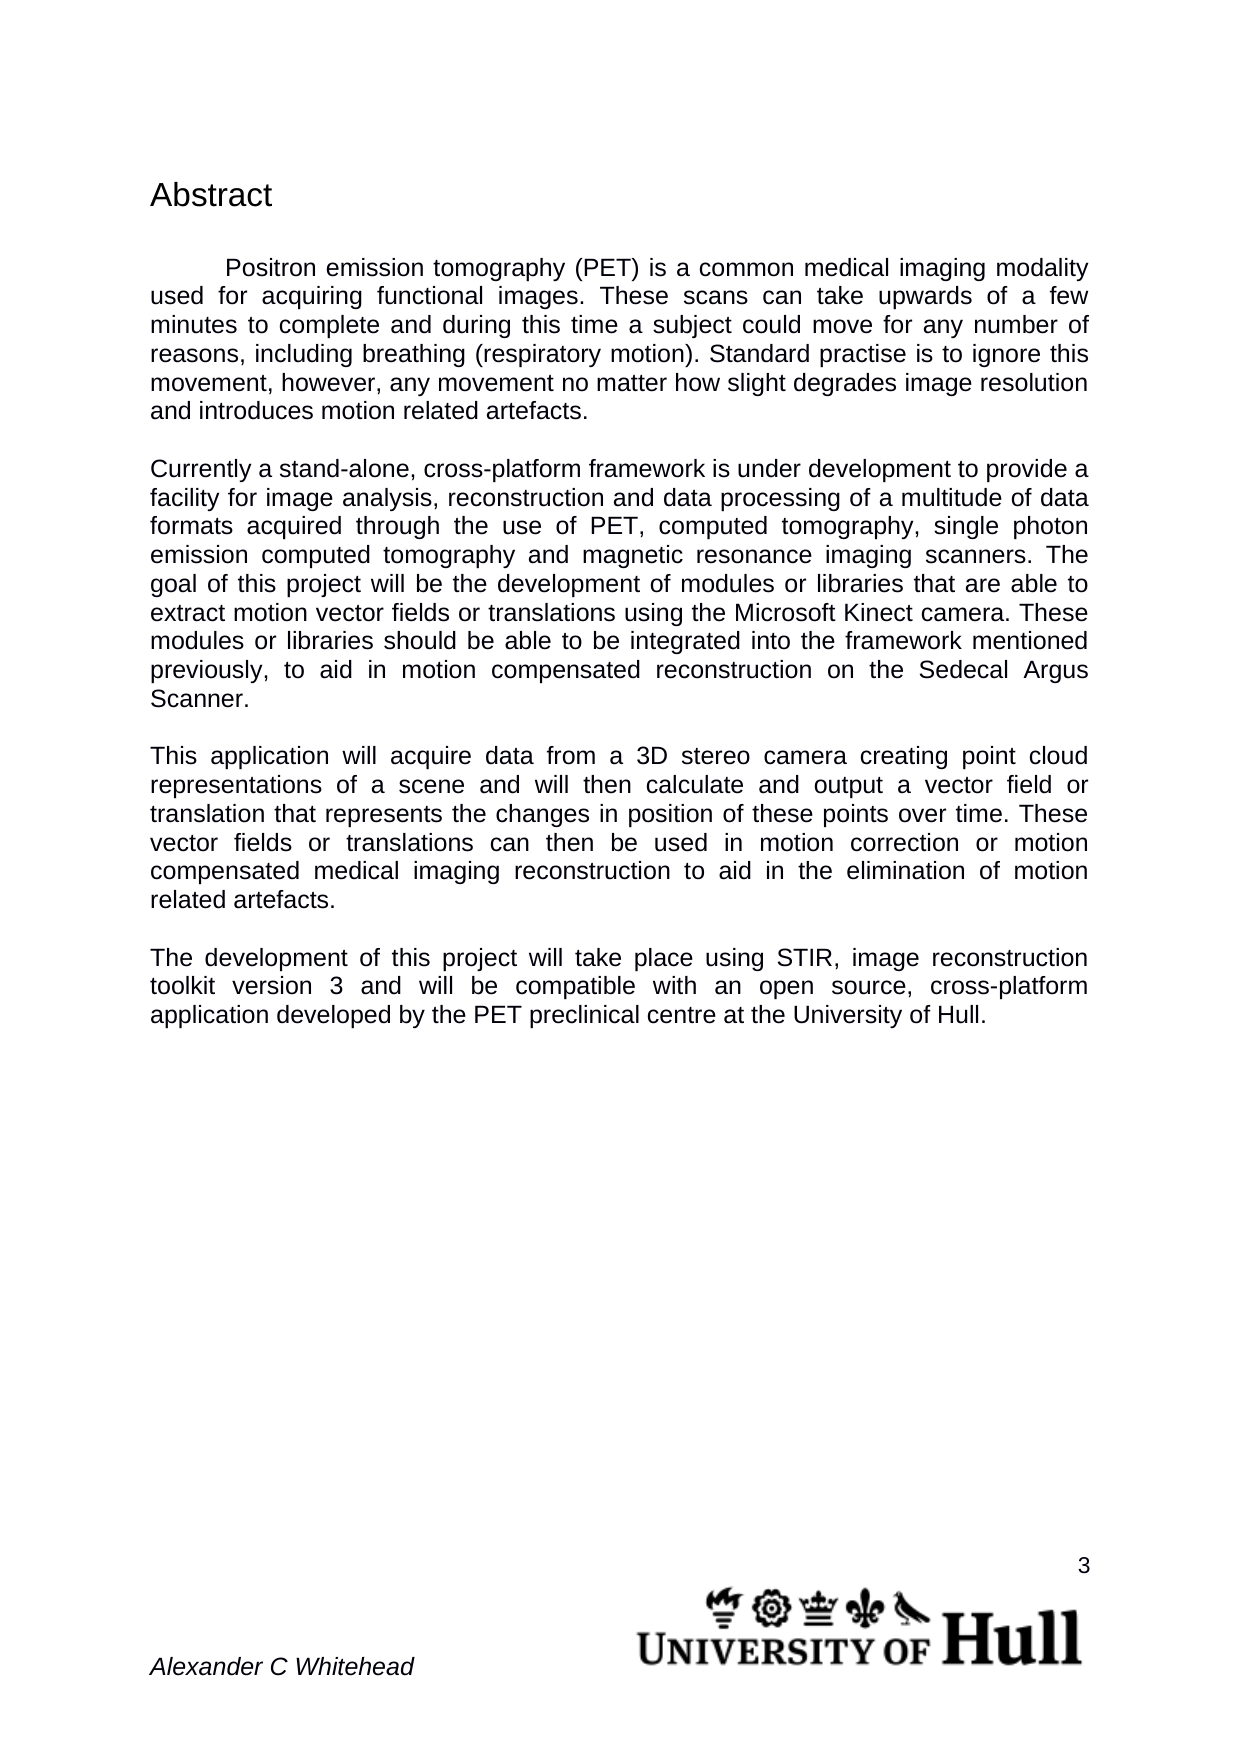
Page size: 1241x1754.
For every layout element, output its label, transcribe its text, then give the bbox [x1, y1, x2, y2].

text This application will acquire data from a 3D stereo camera creating point cloud representations of a scene and will then calculate and output a vector field or translation that represents the changes in position of these points over time. These vector fields or translations can then be used in motion correction or motion compensated medical imaging reconstruction to aid in the elimination of motion related artefacts. [150, 741, 1090, 914]
picture [630, 1578, 1091, 1675]
text Currently a stand-alone, cross-platform framework is under development to provide a facility for image analysis, reconstruction and data processing of a multitude of data formats acquired through the use of PET, computed tomography, single photon emission computed tomography and magnetic resonance imaging scanners. The goal of this project will be the development of modules or libraries that are able to extract motion vector fields or translations using the Microsoft Kinect camera. These modules or libraries should be able to be integrated into the framework mentioned previously, to aid in motion compensated reconstruction on the Sedecal Argus Scanner. [150, 454, 1090, 712]
text The development of this project will take place using STIR, image reconstruction toolkit version 3 and will be compatible with an open source, cross-platform application developed by the PET preclinical centre at the University of Hull. [150, 942, 1090, 1029]
subtitle Abstract [150, 175, 1090, 213]
text Positron emission tomography (PET) is a common medical imaging modality used for acquiring functional images. These scans can take upwards of a few minutes to complete and during this time a subject could move for any number of reasons, including breathing (respiratory motion). Standard practise is to ignore this movement, however, any movement no matter how slight degrades image resolution and introduces motion related artefacts. [150, 252, 1090, 425]
